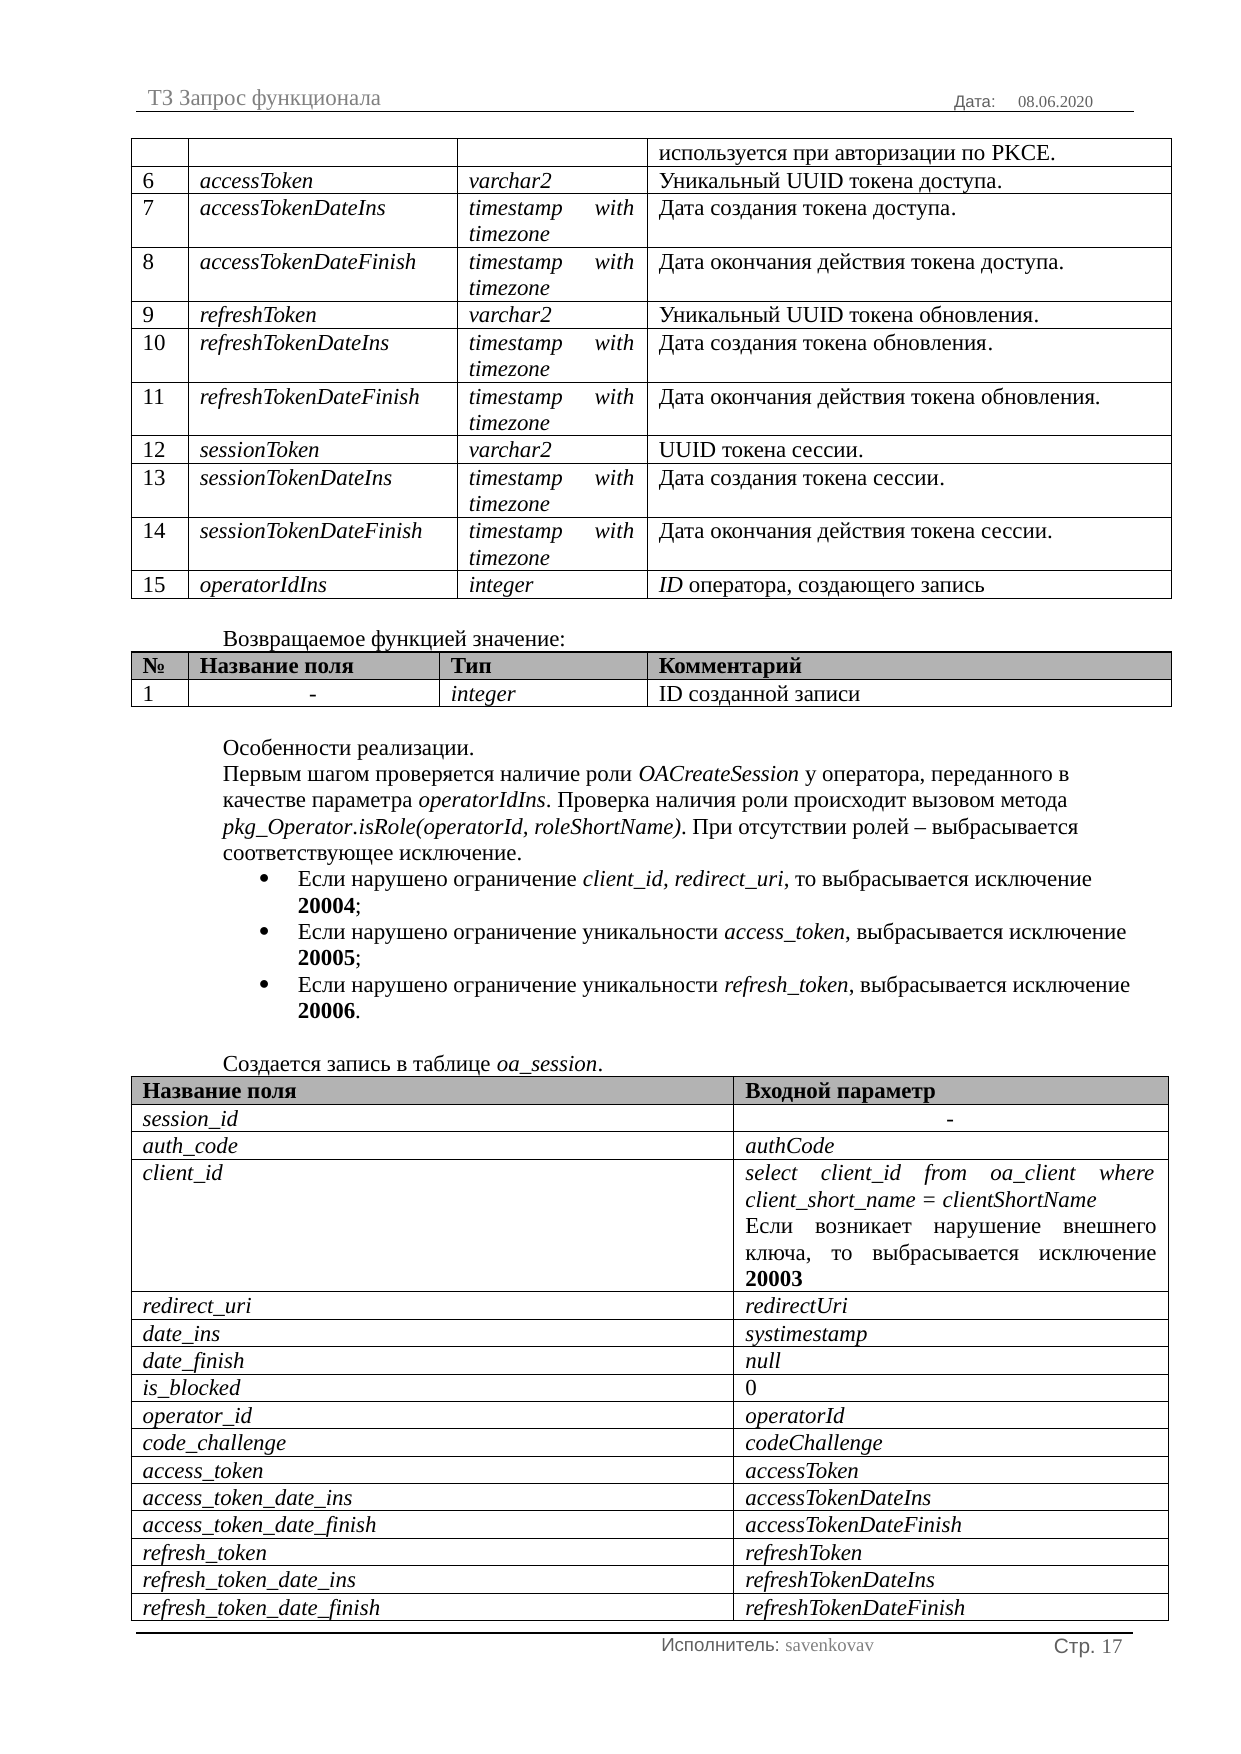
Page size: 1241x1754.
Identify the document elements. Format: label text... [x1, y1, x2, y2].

table_cell 6 [132, 167, 188, 193]
table_cell Дата создания токена доступа. [648, 194, 1171, 247]
table_cell 9 [132, 302, 188, 328]
table_cell [189, 139, 457, 166]
table_cell 7 [132, 194, 188, 247]
table_cell timestamp with timezone [458, 329, 647, 382]
table_cell integer [458, 571, 647, 598]
table_cell [132, 139, 188, 166]
table_cell code_challenge [132, 1429, 733, 1456]
table_cell refresh_token [132, 1539, 733, 1565]
table_cell varchar2 [458, 436, 647, 463]
table_cell refreshToken [734, 1539, 1168, 1565]
table_cell Дата создания токена сессии. [648, 464, 1171, 517]
table_header Название поля [132, 1077, 733, 1104]
table_cell date_ins [132, 1320, 733, 1346]
table_cell [458, 139, 647, 166]
table_cell 12 [132, 436, 188, 463]
table_cell operatorId [734, 1402, 1168, 1428]
table_cell auth_code [132, 1132, 733, 1158]
table_cell Уникальный UUID токена обновления. [648, 302, 1171, 328]
table_cell 8 [132, 248, 188, 301]
text Особенности реализации. [223, 734, 1152, 760]
list Если нарушено ограничение client_id, redirect_uri, то выбрасывается исключение 20004; [260, 865, 1152, 918]
table_header Название поля [189, 653, 439, 679]
table_cell operatorIdIns [189, 571, 457, 598]
table_cell operator_id [132, 1402, 733, 1428]
table_cell refreshTokenDateFinish [734, 1594, 1168, 1620]
table_cell sessionToken [189, 436, 457, 463]
table_cell refresh_token_date_ins [132, 1566, 733, 1593]
table_cell sessionTokenDateFinish [189, 518, 457, 570]
table_cell accessTokenDateIns [189, 194, 457, 247]
table_cell 13 [132, 464, 188, 517]
table_cell Дата создания токена обновления. [648, 329, 1171, 382]
table_cell access_token [132, 1457, 733, 1483]
table_cell 1 [132, 680, 188, 706]
table_cell refresh_token_date_finish [132, 1594, 733, 1620]
table_cell client_id [132, 1160, 733, 1291]
table_cell null [734, 1347, 1168, 1373]
table_cell используется при авторизации по PKCE. [648, 139, 1171, 166]
table_cell Уникальный UUID токена доступа. [648, 167, 1171, 193]
table_cell select client_id from oa_client where client_short_name = clientShortName Если возникает нарушение внешнего ключа, то выбрасывается исключение 20003 [734, 1160, 1168, 1291]
table_header № [132, 653, 188, 679]
table_cell refreshTokenDateIns [734, 1566, 1168, 1593]
table_cell varchar2 [458, 302, 647, 328]
table_cell accessTokenDateIns [734, 1484, 1168, 1510]
table_cell accessToken [734, 1457, 1168, 1483]
table_cell ID оператора, создающего запись [648, 571, 1171, 598]
table_cell date_finish [132, 1347, 733, 1373]
table_cell codeChallenge [734, 1429, 1168, 1456]
list Если нарушено ограничение уникальности access_token, выбрасывается исключение 20005; [260, 918, 1152, 971]
table_cell redirect_uri [132, 1292, 733, 1319]
table_cell accessTokenDateFinish [734, 1511, 1168, 1538]
table_cell Дата окончания действия токена обновления. [648, 383, 1171, 435]
table_cell 15 [132, 571, 188, 598]
table_cell timestamp with timezone [458, 383, 647, 435]
table_cell 11 [132, 383, 188, 435]
table_cell varchar2 [458, 167, 647, 193]
list Если нарушено ограничение уникальности refresh_token, выбрасывается исключение 20006. [260, 971, 1152, 1023]
table_cell systimestamp [734, 1320, 1168, 1346]
table_cell refreshTokenDateIns [189, 329, 457, 382]
table_cell access_token_date_finish [132, 1511, 733, 1538]
table_cell authСode [734, 1132, 1168, 1158]
table_cell UUID токена сессии. [648, 436, 1171, 463]
table_cell 0 [734, 1375, 1168, 1401]
text Создается запись в таблице oa_session. [223, 1050, 1152, 1076]
table_cell Дата окончания действия токена сессии. [648, 518, 1171, 570]
table_cell timestamp with timezone [458, 248, 647, 301]
table_cell 10 [132, 329, 188, 382]
table_cell refreshToken [189, 302, 457, 328]
table_cell accessTokenDateFinish [189, 248, 457, 301]
table_cell refreshTokenDateFinish [189, 383, 457, 435]
table_cell - [189, 680, 439, 706]
table_cell timestamp with timezone [458, 194, 647, 247]
table_header Комментарий [648, 653, 1171, 679]
table_cell Дата окончания действия токена доступа. [648, 248, 1171, 301]
text Первым шагом проверяется наличие роли OACreateSession у оператора, переданного в качестве параметра operatorIdIns. Проверка наличия роли происходит вызовом метода pkg_Operator.isRole(operatorId, roleShortName). При отсутствии ролей – выбрасывается соответствующее исключение. [223, 760, 1152, 865]
table_header Входной параметр [734, 1077, 1168, 1104]
table_cell timestamp with timezone [458, 518, 647, 570]
table_cell integer [440, 680, 647, 706]
text Возвращаемое функцией значение: [223, 625, 1152, 651]
table_cell 14 [132, 518, 188, 570]
table_cell is_blocked [132, 1375, 733, 1401]
table_cell ID созданной записи [648, 680, 1171, 706]
table_cell timestamp with timezone [458, 464, 647, 517]
table_cell accessToken [189, 167, 457, 193]
table_cell access_token_date_ins [132, 1484, 733, 1510]
table_header Тип [440, 653, 647, 679]
table_cell redirectUri [734, 1292, 1168, 1319]
table_cell - [734, 1105, 1168, 1131]
table_cell sessionTokenDateIns [189, 464, 457, 517]
table_cell session_id [132, 1105, 733, 1131]
